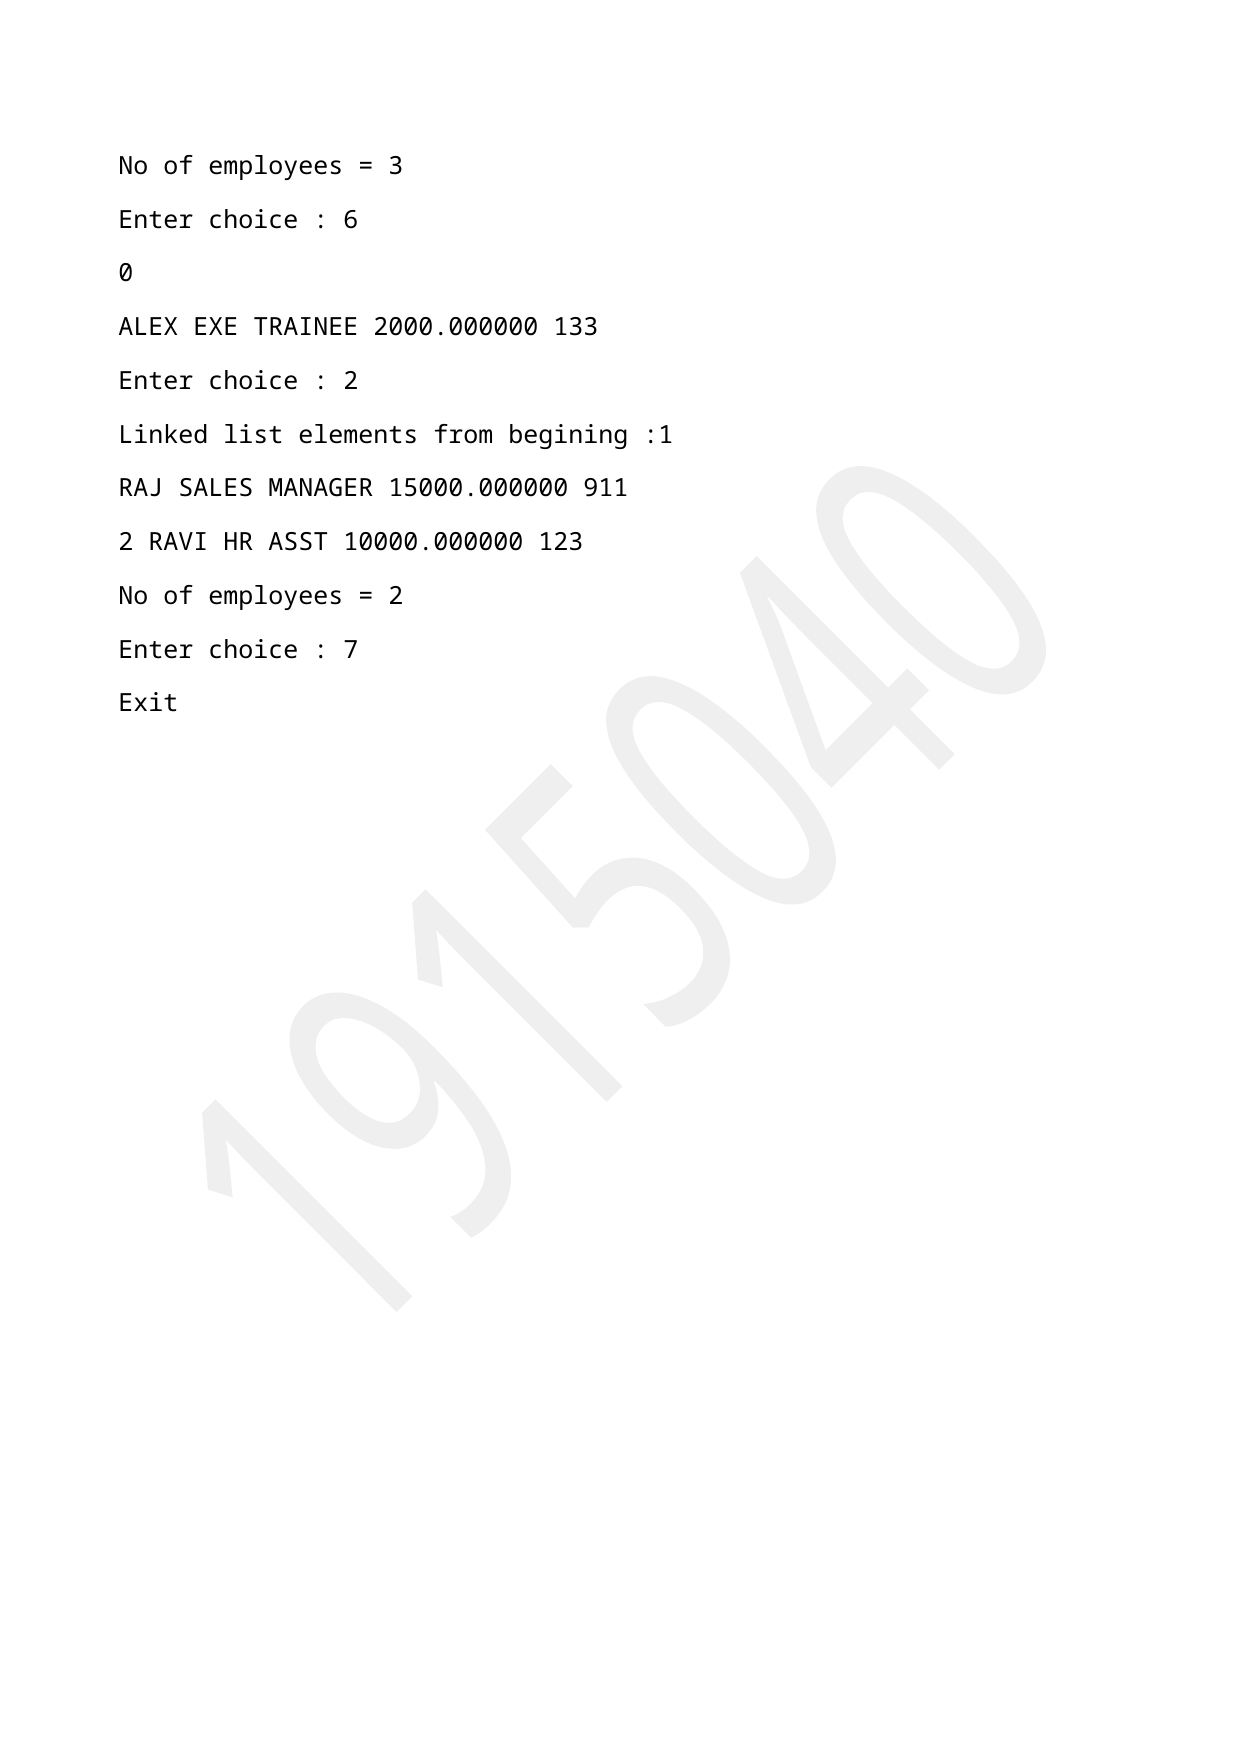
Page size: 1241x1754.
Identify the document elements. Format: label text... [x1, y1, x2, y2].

text Enter choice : 2 [118, 363, 1122, 397]
text No of employees = 2 [118, 578, 753, 612]
text 0 [118, 255, 1122, 289]
text No of employees = 3 [118, 148, 1122, 182]
text [783, 631, 833, 665]
text Exit [118, 685, 623, 719]
text [780, 578, 875, 612]
text [930, 631, 1019, 665]
text [911, 685, 1122, 719]
text [886, 470, 1122, 504]
text [687, 685, 792, 719]
text ALEX EXE TRAINEE 2000.000000 133 [118, 309, 1122, 343]
text Enter choice : 6 [118, 201, 1122, 235]
text [844, 524, 962, 558]
text [963, 524, 1122, 558]
text RAJ SALES MANAGER 15000.000000 911 [118, 470, 840, 504]
text 2 RAVI HR ASST 10000.000000 123 [118, 524, 832, 558]
text [635, 703, 696, 719]
text Linked list elements from begining :1 [118, 416, 1122, 450]
text Enter choice : 7 [118, 631, 773, 665]
text [878, 578, 1007, 612]
text [1043, 631, 1122, 665]
text [803, 685, 871, 719]
text [1013, 578, 1122, 612]
text [833, 631, 933, 665]
